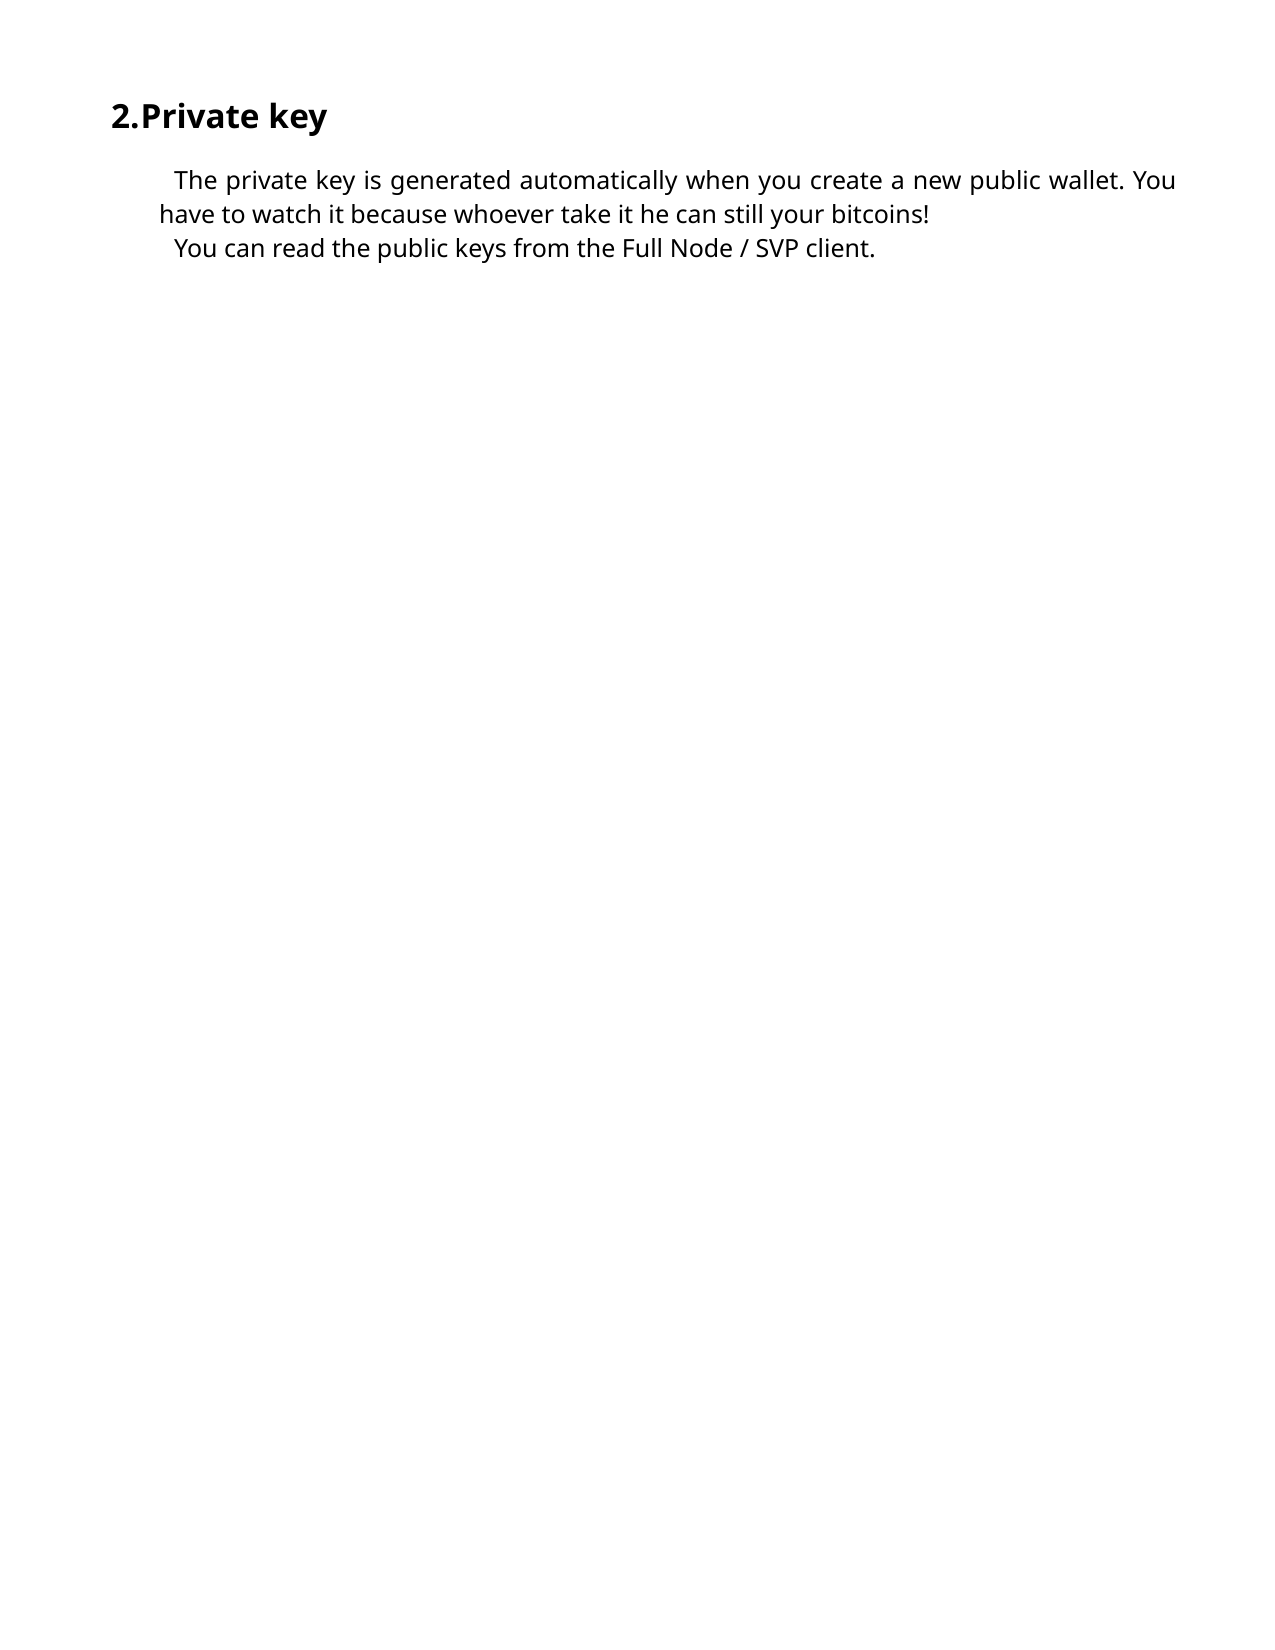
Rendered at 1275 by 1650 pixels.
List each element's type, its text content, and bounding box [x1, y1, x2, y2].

subtitle Private key [111, 93, 1177, 139]
text The private key is generated automatically when you create a new public wallet. You have to watch it because whoever take it he can still your bitcoins! [159, 163, 1177, 231]
text You can read the public keys from the Full Node / SVP client. [159, 231, 1177, 265]
